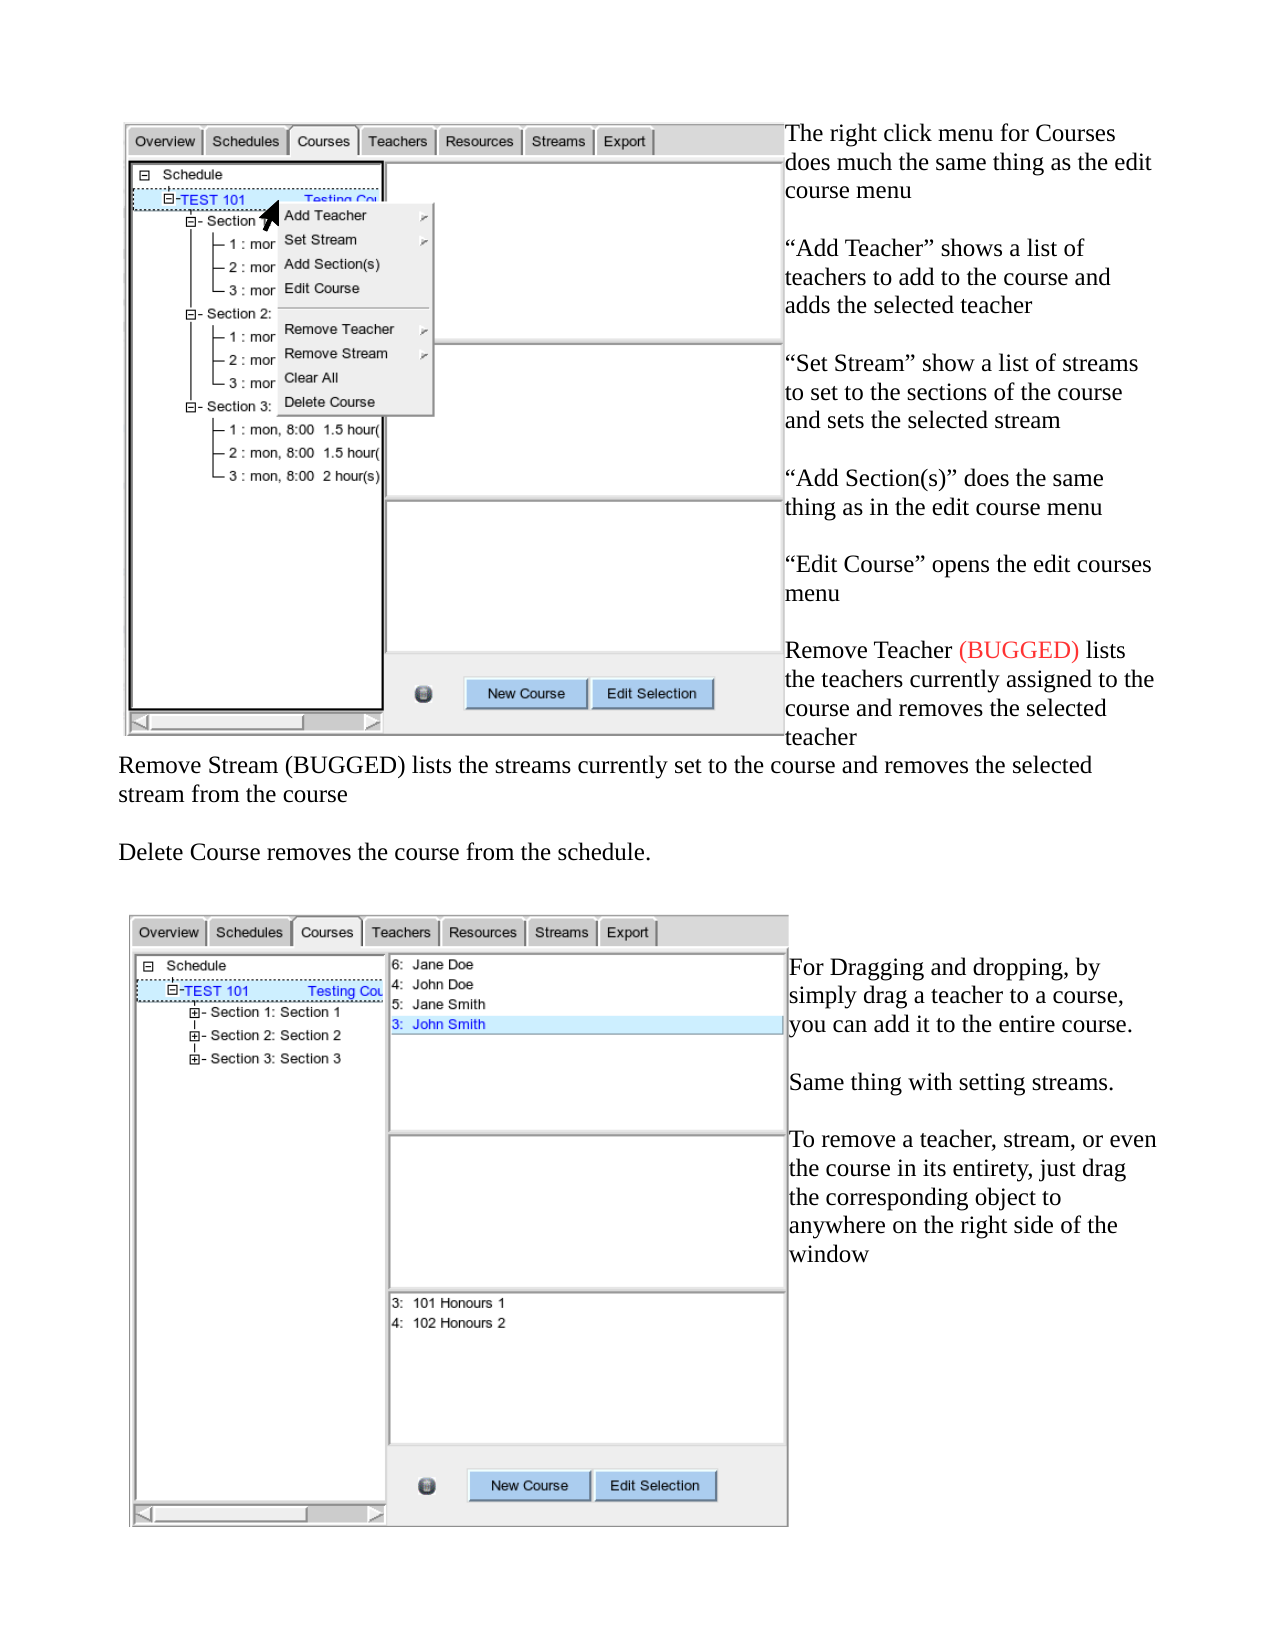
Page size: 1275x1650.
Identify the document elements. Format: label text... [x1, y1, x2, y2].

text Delete Course removes the course from the schedule. [118, 837, 1157, 866]
text “Set Stream” show a list of streams to set to the sections of the course and sets the selected stream [785, 348, 1157, 434]
text “Add Section(s)” does the same thing as in the edit course menu [785, 463, 1157, 521]
text Remove Teacher (BUGGED) lists the teachers currently assigned to the course and removes the selected teacher [118, 636, 1157, 751]
picture [123, 122, 785, 736]
text “Edit Course” opens the edit courses menu [785, 549, 1157, 607]
text Remove Stream (BUGGED) lists the streams currently set to the course and removes the selected stream from the course [118, 751, 1157, 808]
picture [129, 914, 789, 1527]
text Same thing with setting streams. [789, 1067, 1157, 1096]
text For Dragging and dropping, by simply drag a teacher to a course, you can add it to the entire course. [789, 952, 1157, 1038]
text The right click menu for Courses does much the same thing as the edit course menu [118, 118, 1157, 204]
text “Add Teacher” shows a list of teachers to add to the course and adds the selected teacher [785, 233, 1157, 319]
text To remove a teacher, stream, or even the course in its entirety, just drag the corresponding object to anywhere on the right side of the window [789, 1124, 1157, 1268]
